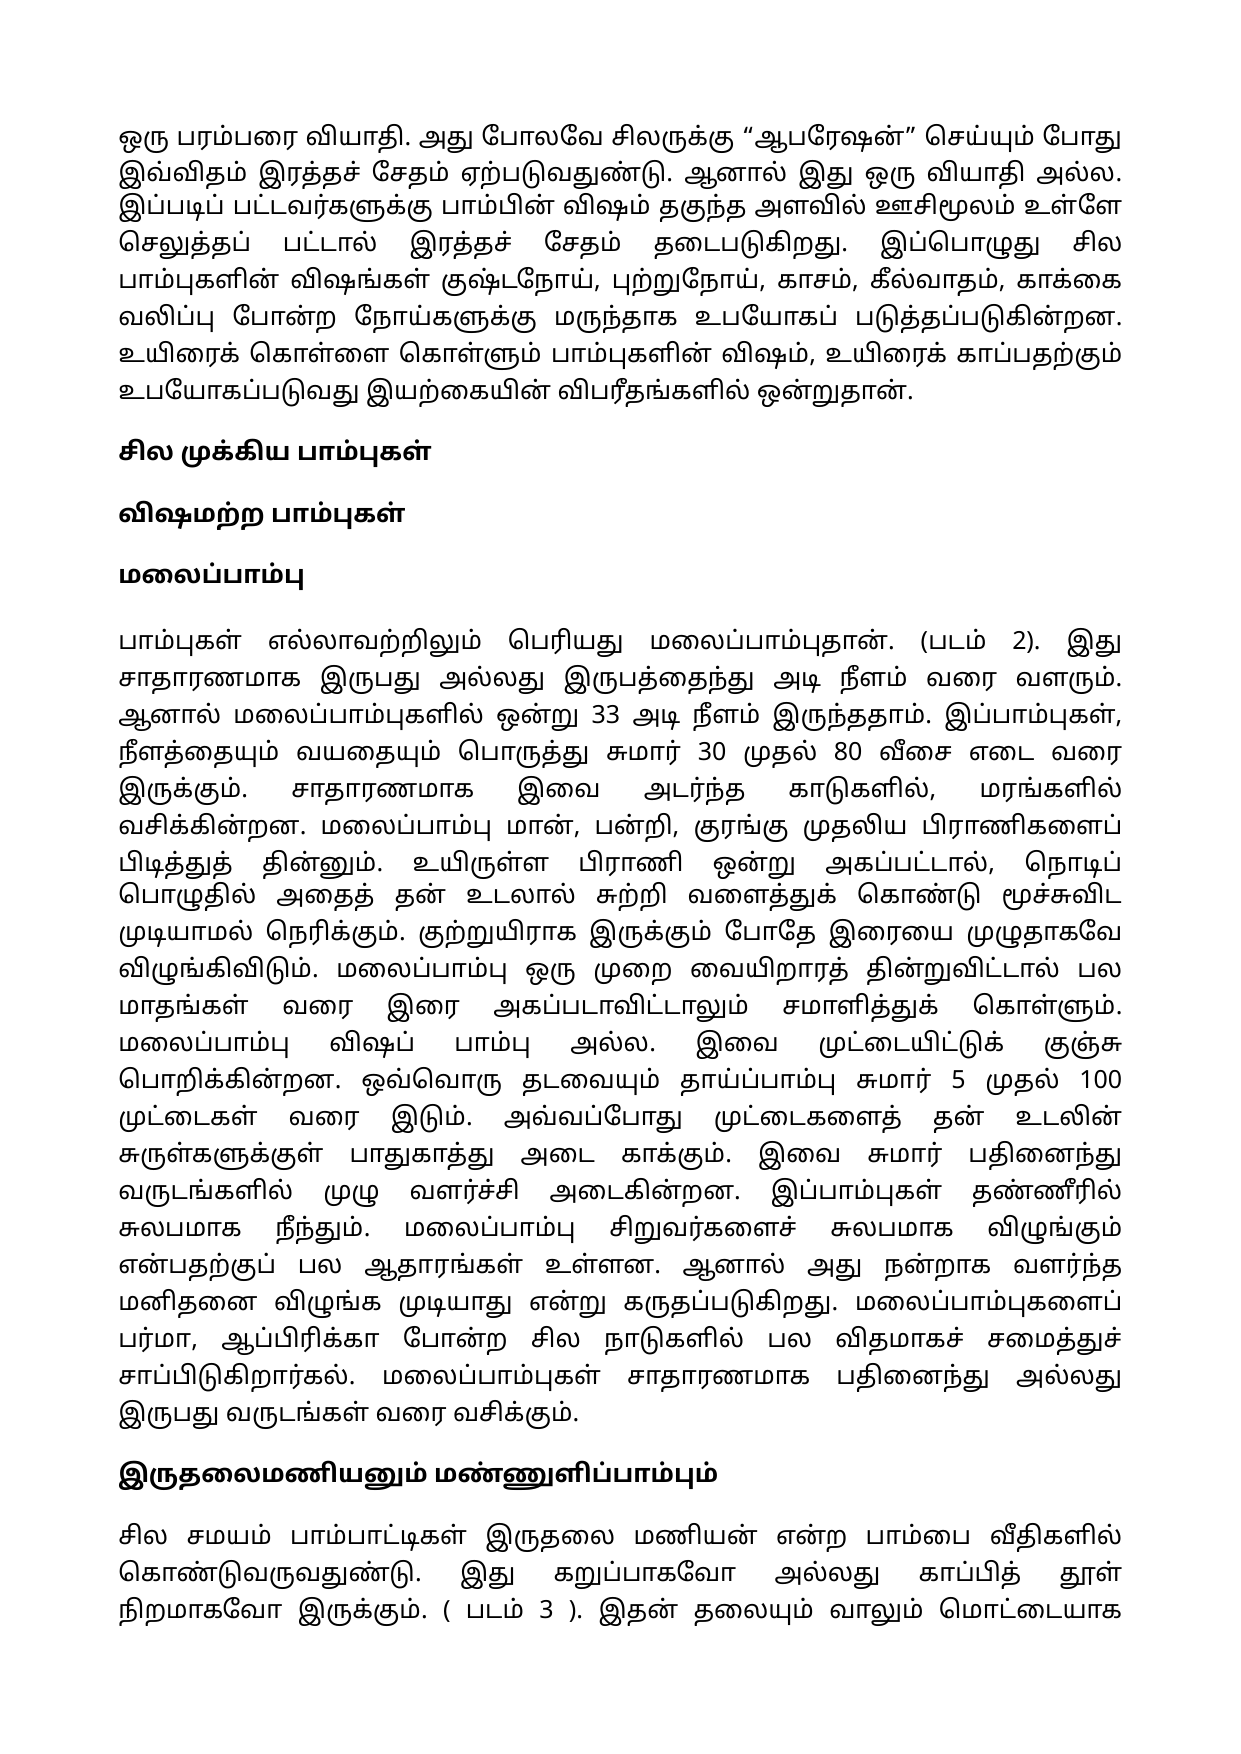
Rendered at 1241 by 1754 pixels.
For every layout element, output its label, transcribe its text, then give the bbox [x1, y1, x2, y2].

text ஒரு பரம்பரை வியாதி. அது போலவே சிலருக்கு “ஆபரேஷன்” செய்யும் போது இவ்விதம் இரத்தச் சேதம் ஏற்படுவதுண்டு. ஆனால் இது ஒரு வியாதி அல்ல. இப்படிப் பட்டவர்களுக்கு பாம்பின் விஷம் தகுந்த அளவில் ஊசிமூலம் உள்ளே செலுத்தப் பட்டால் இரத்தச் சேதம் தடைபடுகிறது. இப்பொழுது சில பாம்புகளின் விஷங்கள் குஷ்டநோய், புற்றுநோய், காசம், கீல்வாதம், காக்கை வலிப்பு போன்ற நோய்களுக்கு மருந்தாக உபயோகப் படுத்தப்படுகின்றன. உயிரைக் கொள்ளை கொள்ளும் பாம்புகளின் விஷம், உயிரைக் காப்பதற்கும் உபயோகப்படுவது இயற்கையின் விபரீதங்களில் ஒன்றுதான். [118, 118, 1122, 409]
text விஷமற்ற பாம்புகள் [118, 500, 1122, 532]
text சில முக்கிய பாம்புகள் [118, 438, 1122, 471]
text இருதலைமணியனும் மண்ணுளிப்பாம்பும் [118, 1460, 1122, 1493]
text மலைப்பாம்பு [118, 561, 1122, 594]
text சில சமயம் பாம்பாட்டிகள் இருதலை மணியன் என்ற பாம்பை வீதிகளில் கொண்டுவருவதுண்டு. இது கறுப்பாகவோ அல்லது காப்பித் தூள் நிறமாகவோ இருக்கும். ( படம் 3 ). இதன் தலையும் வாலும் மொட்டையாக [118, 1522, 1122, 1628]
text பாம்புகள் எல்லாவற்றிலும் பெரியது மலைப்பாம்புதான். (படம் 2). இது சாதாரணமாக இருபது அல்லது இருபத்தைந்து அடி நீளம் வரை வளரும். ஆனால் மலைப்பாம்புகளில் ஒன்று 33 அடி நீளம் இருந்ததாம். இப்பாம்புகள், நீளத்தையும் வயதையும் பொருத்து சுமார் 30 முதல் 80 வீசை எடை வரை இருக்கும். சாதாரணமாக இவை அடர்ந்த காடுகளில், மரங்களில் வசிக்கின்றன. மலைப்பாம்பு மான், பன்றி, குரங்கு முதலிய பிராணிகளைப் பிடித்துத் தின்னும். உயிருள்ள பிராணி ஒன்று அகப்பட்டால், நொடிப் பொழுதில் அதைத் தன் உடலால் சுற்றி வளைத்துக் கொண்டு மூச்சுவிட முடியாமல் நெரிக்கும். குற்றுயிராக இருக்கும் போதே இரையை முழுதாகவே விழுங்கிவிடும். மலைப்பாம்பு ஒரு முறை வையிறாரத் தின்றுவிட்டால் பல மாதங்கள் வரை இரை அகப்படாவிட்டாலும் சமாளித்துக் கொள்ளும். மலைப்பாம்பு விஷப் பாம்பு அல்ல. இவை முட்டையிட்டுக் குஞ்சு பொறிக்கின்றன. ஒவ்வொரு தடவையும் தாய்ப்பாம்பு சுமார் 5 முதல் 100 முட்டைகள் வரை இடும். அவ்வப்போது முட்டைகளைத் தன் உடலின் சுருள்களுக்குள் பாதுகாத்து அடை காக்கும். இவை சுமார் பதினைந்து வருடங்களில் முழு வளர்ச்சி அடைகின்றன. இப்பாம்புகள் தண்ணீரில் சுலபமாக நீந்தும். மலைப்பாம்பு சிறுவர்களைச் சுலபமாக விழுங்கும் என்பதற்குப் பல ஆதாரங்கள் உள்ளன. ஆனால் அது நன்றாக வளர்ந்த மனிதனை விழுங்க முடியாது என்று கருதப்படுகிறது. மலைப்பாம்புகளைப் பர்மா, ஆப்பிரிக்கா போன்ற சில நாடுகளில் பல விதமாகச் சமைத்துச் சாப்பிடுகிறார்கல். மலைப்பாம்புகள் சாதாரணமாக பதினைந்து அல்லது இருபது வருடங்கள் வரை வசிக்கும். [118, 622, 1122, 1432]
